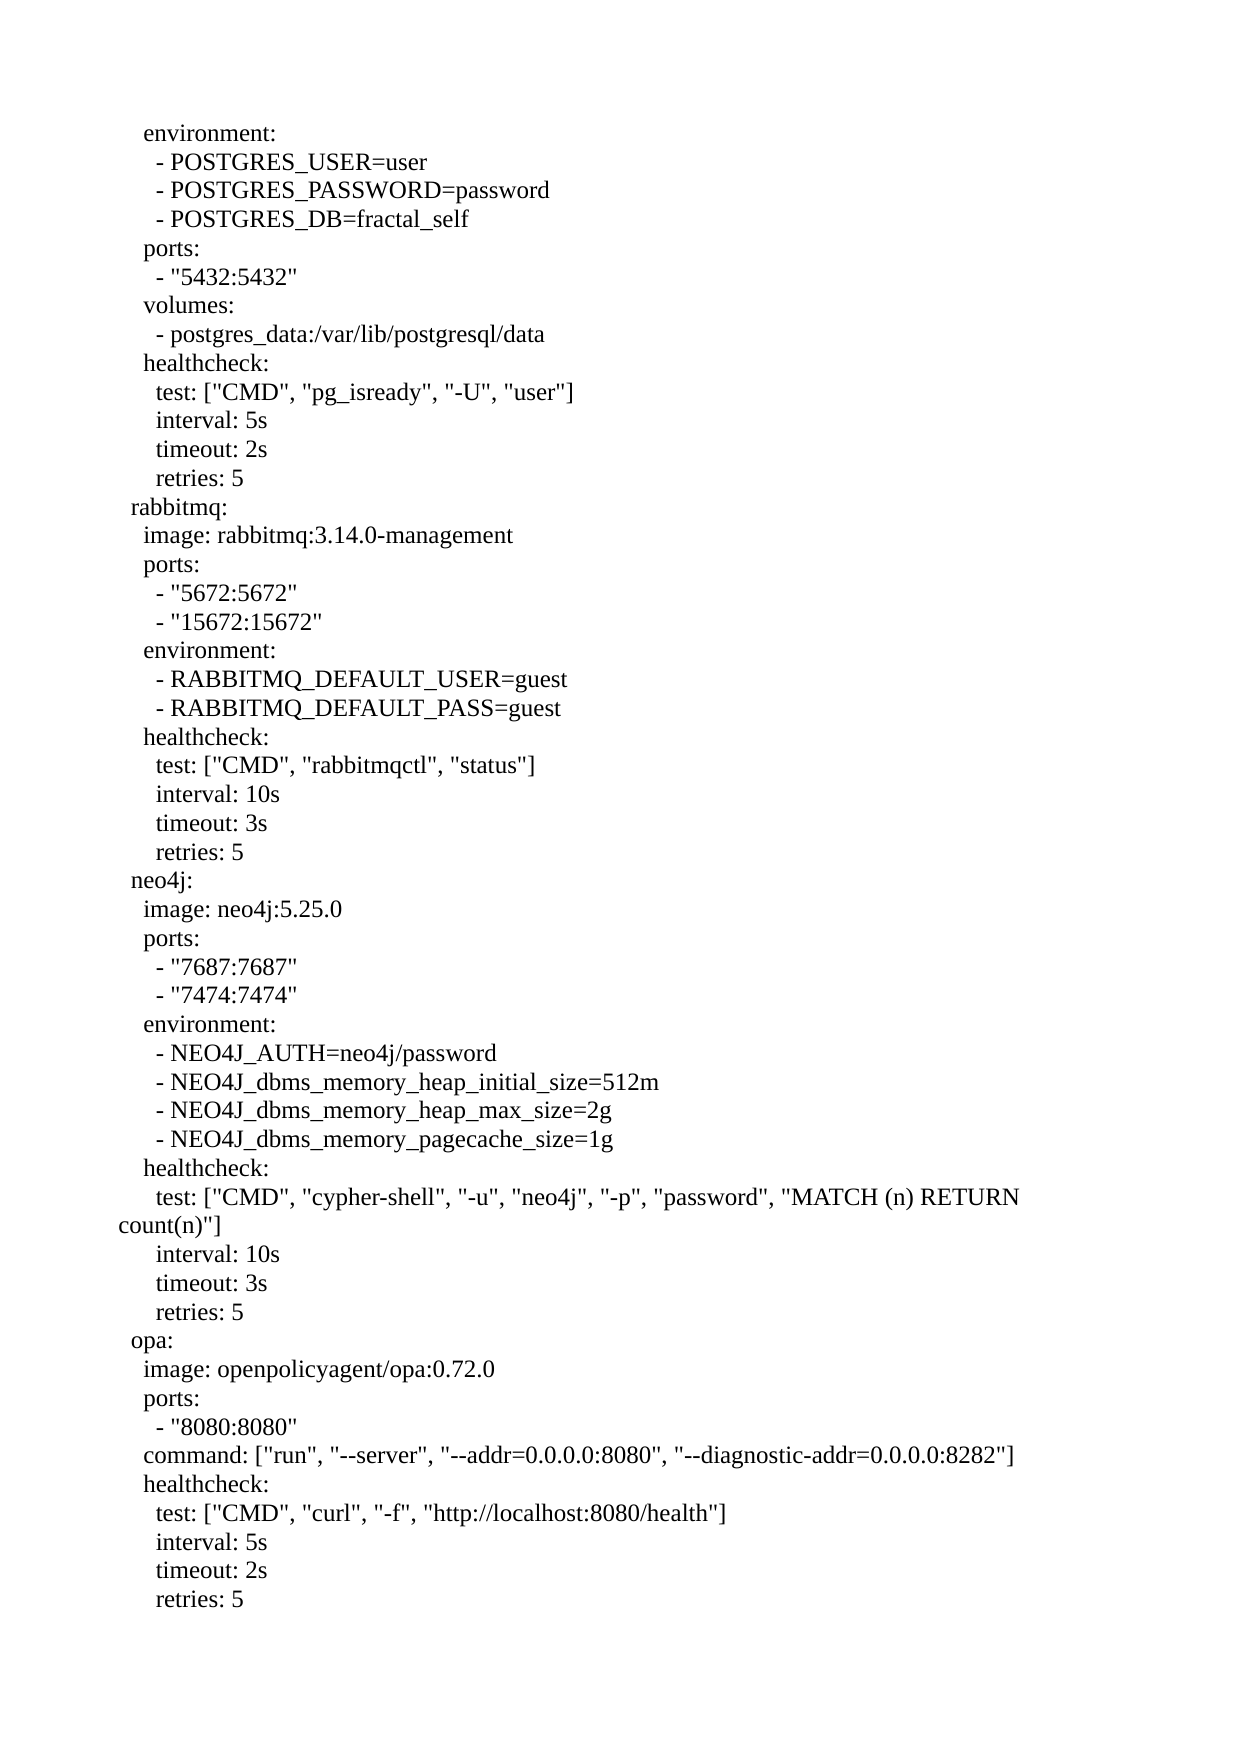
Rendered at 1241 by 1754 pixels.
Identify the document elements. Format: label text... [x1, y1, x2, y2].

text - "15672:15672" [118, 607, 1122, 636]
text ports: [118, 549, 1122, 578]
text timeout: 3s [118, 808, 1122, 837]
text timeout: 2s [118, 434, 1122, 463]
text image: rabbitmq:3.14.0-management [118, 521, 1122, 549]
text - "5432:5432" [118, 262, 1122, 291]
text command: ["run", "--server", "--addr=0.0.0.0:8080", "--diagnostic-addr=0.0.0.0:8282"] [118, 1441, 1122, 1469]
text healthcheck: [118, 1153, 1122, 1182]
text ports: [118, 233, 1122, 262]
text retries: 5 [118, 837, 1122, 866]
text - postgres_data:/var/lib/postgresql/data [118, 319, 1122, 348]
text timeout: 2s [118, 1556, 1122, 1584]
text - RABBITMQ_DEFAULT_PASS=guest [118, 693, 1122, 722]
text - "8080:8080" [118, 1412, 1122, 1441]
text - POSTGRES_PASSWORD=password [118, 176, 1122, 204]
text image: neo4j:5.25.0 [118, 894, 1122, 923]
text interval: 10s [118, 779, 1122, 808]
text ports: [118, 1383, 1122, 1412]
text interval: 5s [118, 406, 1122, 434]
text healthcheck: [118, 1469, 1122, 1498]
text retries: 5 [118, 1297, 1122, 1326]
text healthcheck: [118, 348, 1122, 377]
text - NEO4J_dbms_memory_heap_max_size=2g [118, 1096, 1122, 1124]
text environment: [118, 118, 1122, 147]
text test: ["CMD", "pg_isready", "-U", "user"] [118, 377, 1122, 406]
text interval: 10s [118, 1239, 1122, 1268]
text test: ["CMD", "rabbitmqctl", "status"] [118, 751, 1122, 779]
text - "5672:5672" [118, 578, 1122, 607]
text volumes: [118, 291, 1122, 319]
text rabbitmq: [118, 492, 1122, 521]
text healthcheck: [118, 722, 1122, 751]
text - NEO4J_AUTH=neo4j/password [118, 1038, 1122, 1067]
text - "7687:7687" [118, 952, 1122, 981]
text ports: [118, 923, 1122, 952]
text - "7474:7474" [118, 981, 1122, 1009]
text timeout: 3s [118, 1268, 1122, 1297]
text environment: [118, 1009, 1122, 1038]
text retries: 5 [118, 1584, 1122, 1613]
text - NEO4J_dbms_memory_pagecache_size=1g [118, 1124, 1122, 1153]
text image: openpolicyagent/opa:0.72.0 [118, 1354, 1122, 1383]
text opa: [118, 1326, 1122, 1354]
text neo4j: [118, 866, 1122, 894]
text - NEO4J_dbms_memory_heap_initial_size=512m [118, 1067, 1122, 1096]
text test: ["CMD", "curl", "-f", "http://localhost:8080/health"] [118, 1498, 1122, 1527]
text environment: [118, 636, 1122, 664]
text retries: 5 [118, 463, 1122, 492]
text - POSTGRES_USER=user [118, 147, 1122, 176]
text - POSTGRES_DB=fractal_self [118, 204, 1122, 233]
text interval: 5s [118, 1527, 1122, 1556]
text test: ["CMD", "cypher-shell", "-u", "neo4j", "-p", "password", "MATCH (n) RETURN count(n)"] [118, 1182, 1122, 1239]
text - RABBITMQ_DEFAULT_USER=guest [118, 664, 1122, 693]
